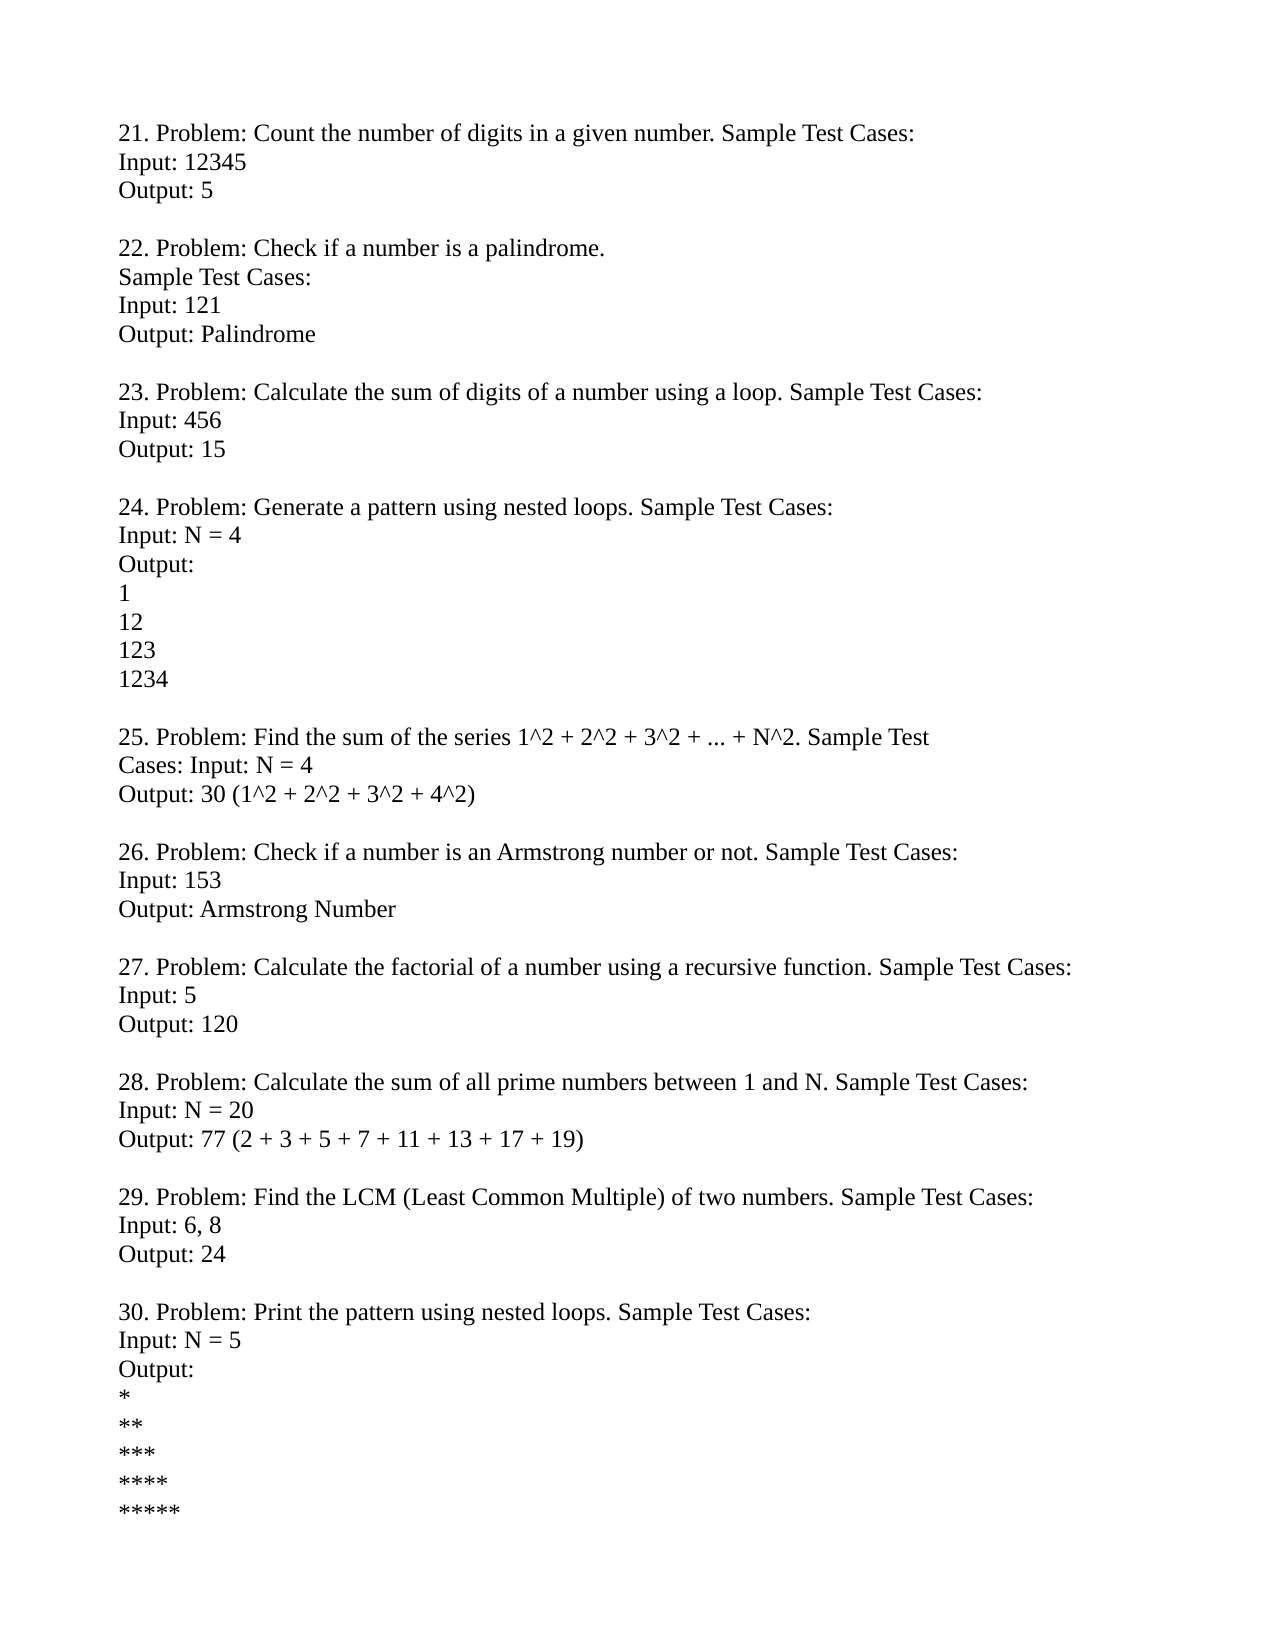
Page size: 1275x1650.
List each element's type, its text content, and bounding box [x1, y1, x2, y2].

text 22. Problem: Check if a number is a palindrome. [118, 233, 1157, 262]
text 1 [118, 578, 1157, 607]
text Output: Armstrong Number [118, 894, 1157, 923]
text 21. Problem: Count the number of digits in a given number. Sample Test Cases: [118, 118, 1157, 147]
text Output: 77 (2 + 3 + 5 + 7 + 11 + 13 + 17 + 19) [118, 1124, 1157, 1153]
text Output: 120 [118, 1009, 1157, 1038]
text 23. Problem: Calculate the sum of digits of a number using a loop. Sample Test Cases: [118, 377, 1157, 406]
text ***** [118, 1498, 1157, 1527]
text Output: Palindrome [118, 319, 1157, 348]
text 24. Problem: Generate a pattern using nested loops. Sample Test Cases: [118, 492, 1157, 521]
text 123 [118, 636, 1157, 664]
text Input: N = 4 [118, 521, 1157, 549]
text * [118, 1383, 1157, 1412]
text *** [118, 1441, 1157, 1469]
text 25. Problem: Find the sum of the series 1^2 + 2^2 + 3^2 + ... + N^2. Sample Test [118, 722, 1157, 751]
text **** [118, 1469, 1157, 1498]
text Output: 24 [118, 1239, 1157, 1268]
text Output: 30 (1^2 + 2^2 + 3^2 + 4^2) [118, 779, 1157, 808]
text 30. Problem: Print the pattern using nested loops. Sample Test Cases: [118, 1297, 1157, 1326]
text Cases: Input: N = 4 [118, 751, 1157, 779]
text ** [118, 1412, 1157, 1441]
text Output: [118, 1354, 1157, 1383]
text Output: 5 [118, 176, 1157, 204]
text Input: 153 [118, 866, 1157, 894]
text Input: N = 5 [118, 1326, 1157, 1354]
text 29. Problem: Find the LCM (Least Common Multiple) of two numbers. Sample Test Cases: [118, 1182, 1157, 1211]
text Input: 5 [118, 981, 1157, 1009]
text 12 [118, 607, 1157, 636]
text 27. Problem: Calculate the factorial of a number using a recursive function. Sample Test Cases: [118, 952, 1157, 981]
text 26. Problem: Check if a number is an Armstrong number or not. Sample Test Cases: [118, 837, 1157, 866]
text Output: 15 [118, 434, 1157, 463]
text Input: N = 20 [118, 1096, 1157, 1124]
text Input: 12345 [118, 147, 1157, 176]
text Input: 121 [118, 291, 1157, 319]
text Output: [118, 549, 1157, 578]
text Sample Test Cases: [118, 262, 1157, 291]
text 1234 [118, 664, 1157, 693]
text 28. Problem: Calculate the sum of all prime numbers between 1 and N. Sample Test Cases: [118, 1067, 1157, 1096]
text Input: 6, 8 [118, 1211, 1157, 1239]
text Input: 456 [118, 406, 1157, 434]
